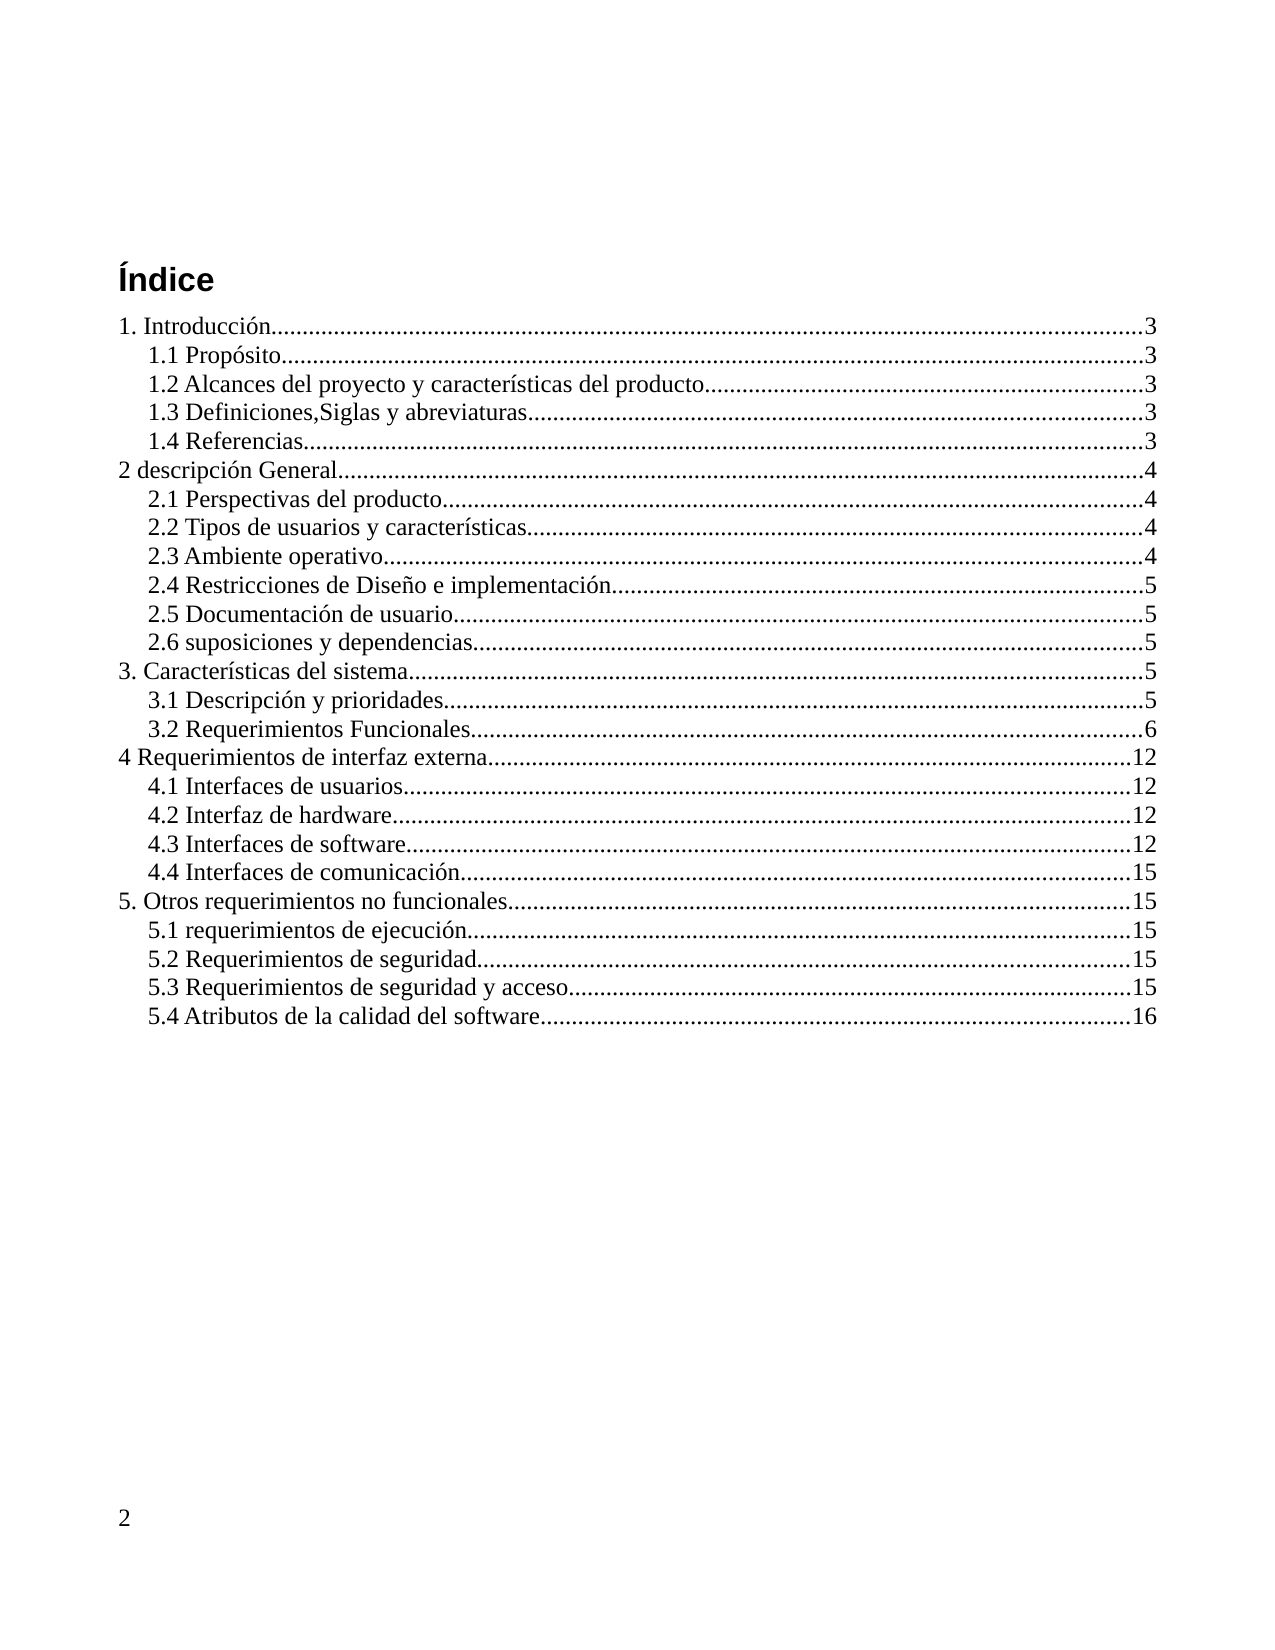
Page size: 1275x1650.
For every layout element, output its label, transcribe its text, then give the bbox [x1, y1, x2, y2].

text 1.1 Propósito 3 [148, 340, 1157, 369]
text 5.3 Requerimientos de seguridad y acceso 15 [148, 972, 1157, 1001]
text 2.4 Restricciones de Diseño e implementación 5 [148, 570, 1157, 599]
text 3.1 Descripción y prioridades 5 [148, 685, 1157, 714]
text 1.4 Referencias 3 [148, 426, 1157, 455]
text 3.2 Requerimientos Funcionales 6 [148, 714, 1157, 742]
text 2.5 Documentación de usuario 5 [148, 599, 1157, 627]
text 5.1 requerimientos de ejecución 15 [148, 915, 1157, 944]
text 4.4 Interfaces de comunicación 15 [148, 857, 1157, 886]
text 5. Otros requerimientos no funcionales 15 [118, 886, 1157, 915]
subtitle Índice [118, 260, 1157, 299]
text 2.6 suposiciones y dependencias 5 [148, 627, 1157, 656]
text 2.1 Perspectivas del producto 4 [148, 484, 1157, 512]
text 2.2 Tipos de usuarios y características 4 [148, 512, 1157, 541]
text 4.1 Interfaces de usuarios 12 [148, 771, 1157, 800]
text 4 Requerimientos de interfaz externa 12 [118, 742, 1157, 771]
text 4.3 Interfaces de software 12 [148, 829, 1157, 857]
text 1.2 Alcances del proyecto y características del producto 3 [148, 369, 1157, 397]
text 1.3 Definiciones,Siglas y abreviaturas 3 [148, 397, 1157, 426]
text 5.2 Requerimientos de seguridad 15 [148, 944, 1157, 972]
text 1. Introducción 3 [118, 311, 1157, 340]
text 4.2 Interfaz de hardware 12 [148, 800, 1157, 829]
text 5.4 Atributos de la calidad del software 16 [148, 1001, 1157, 1030]
text 3. Características del sistema 5 [118, 656, 1157, 685]
text 2.3 Ambiente operativo 4 [148, 541, 1157, 570]
text 2 descripción General 4 [118, 455, 1157, 484]
